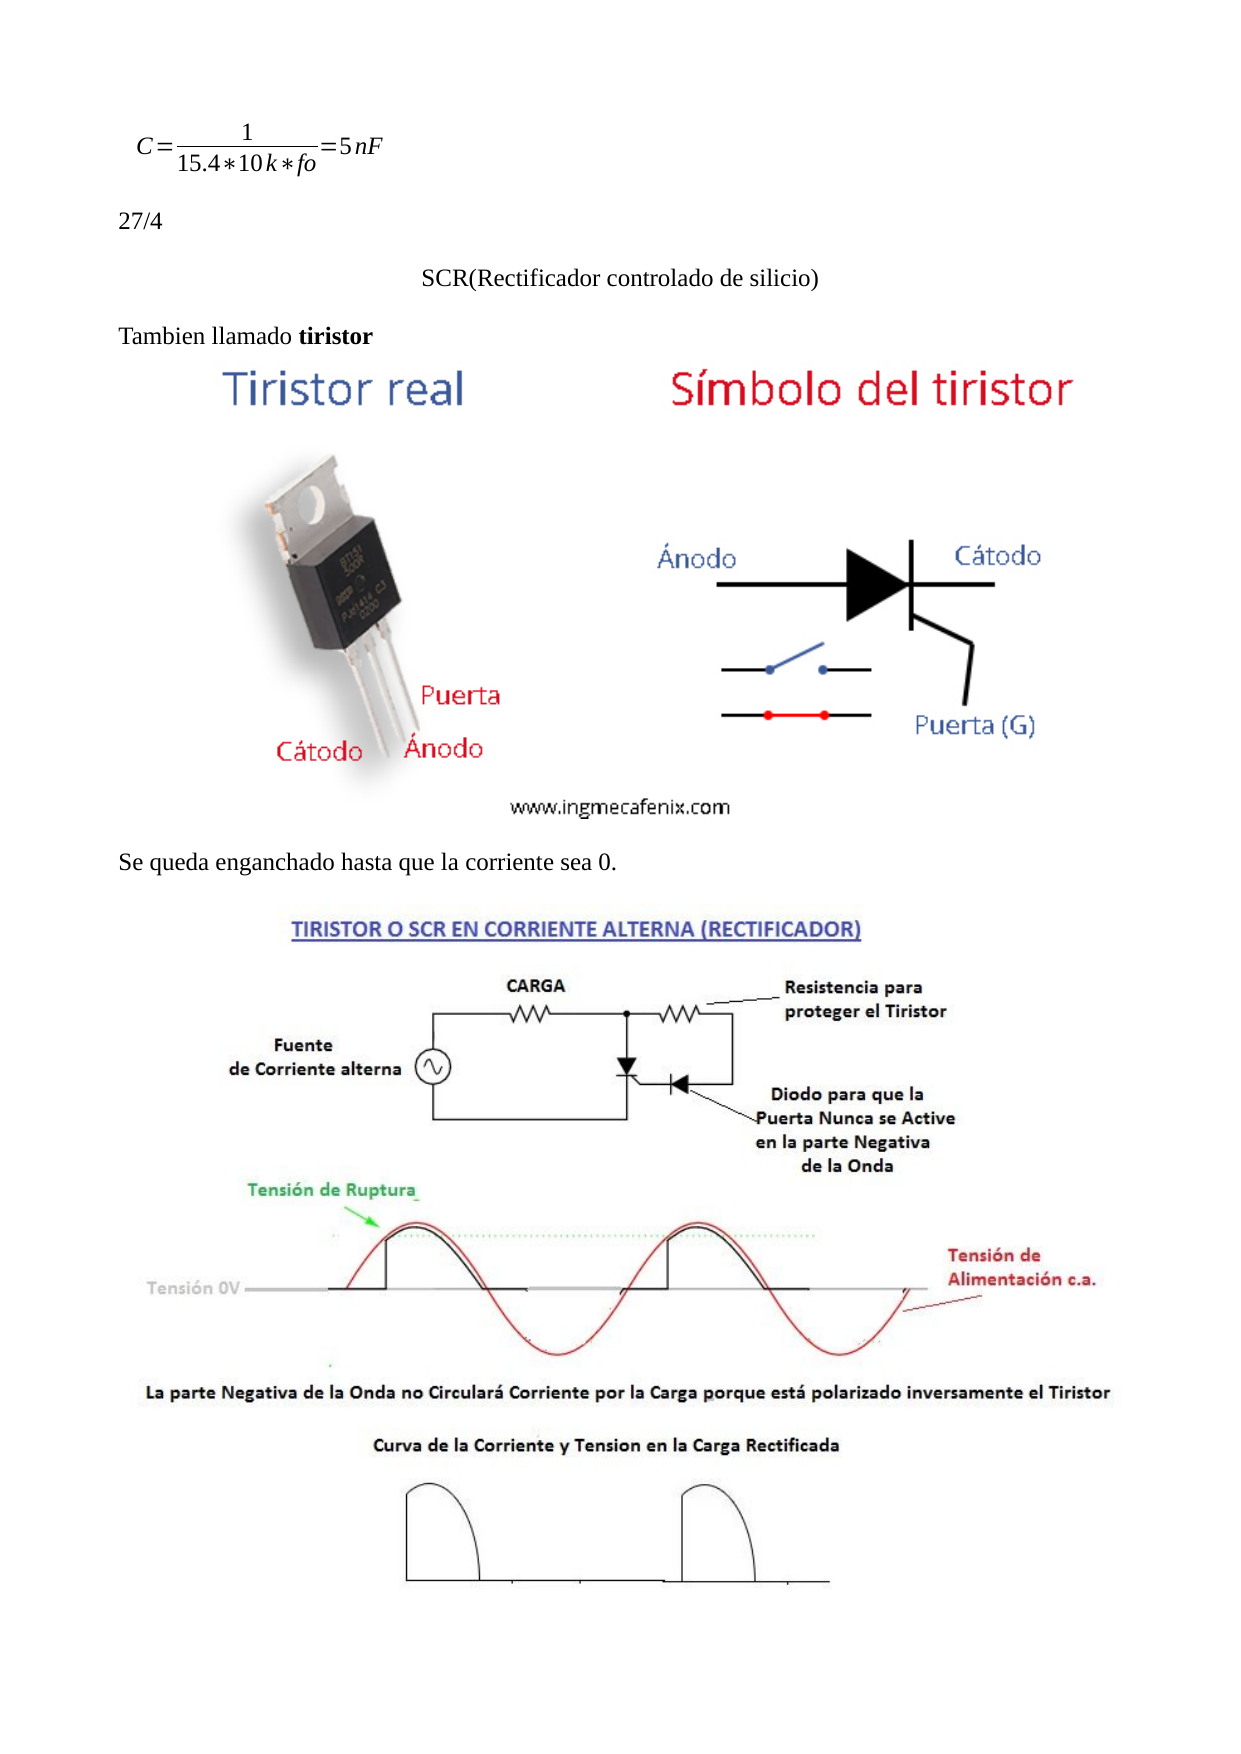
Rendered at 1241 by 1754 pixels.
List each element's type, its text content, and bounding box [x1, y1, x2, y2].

picture [118, 904, 1123, 1624]
text SCR(Rectificador controlado de silicio) [118, 263, 1122, 292]
text 27/4 [118, 206, 1122, 234]
picture [151, 349, 1089, 819]
text Tambien llamado tiristor [118, 321, 1122, 349]
text Se queda enganchado hasta que la corriente sea 0. [118, 349, 1122, 876]
